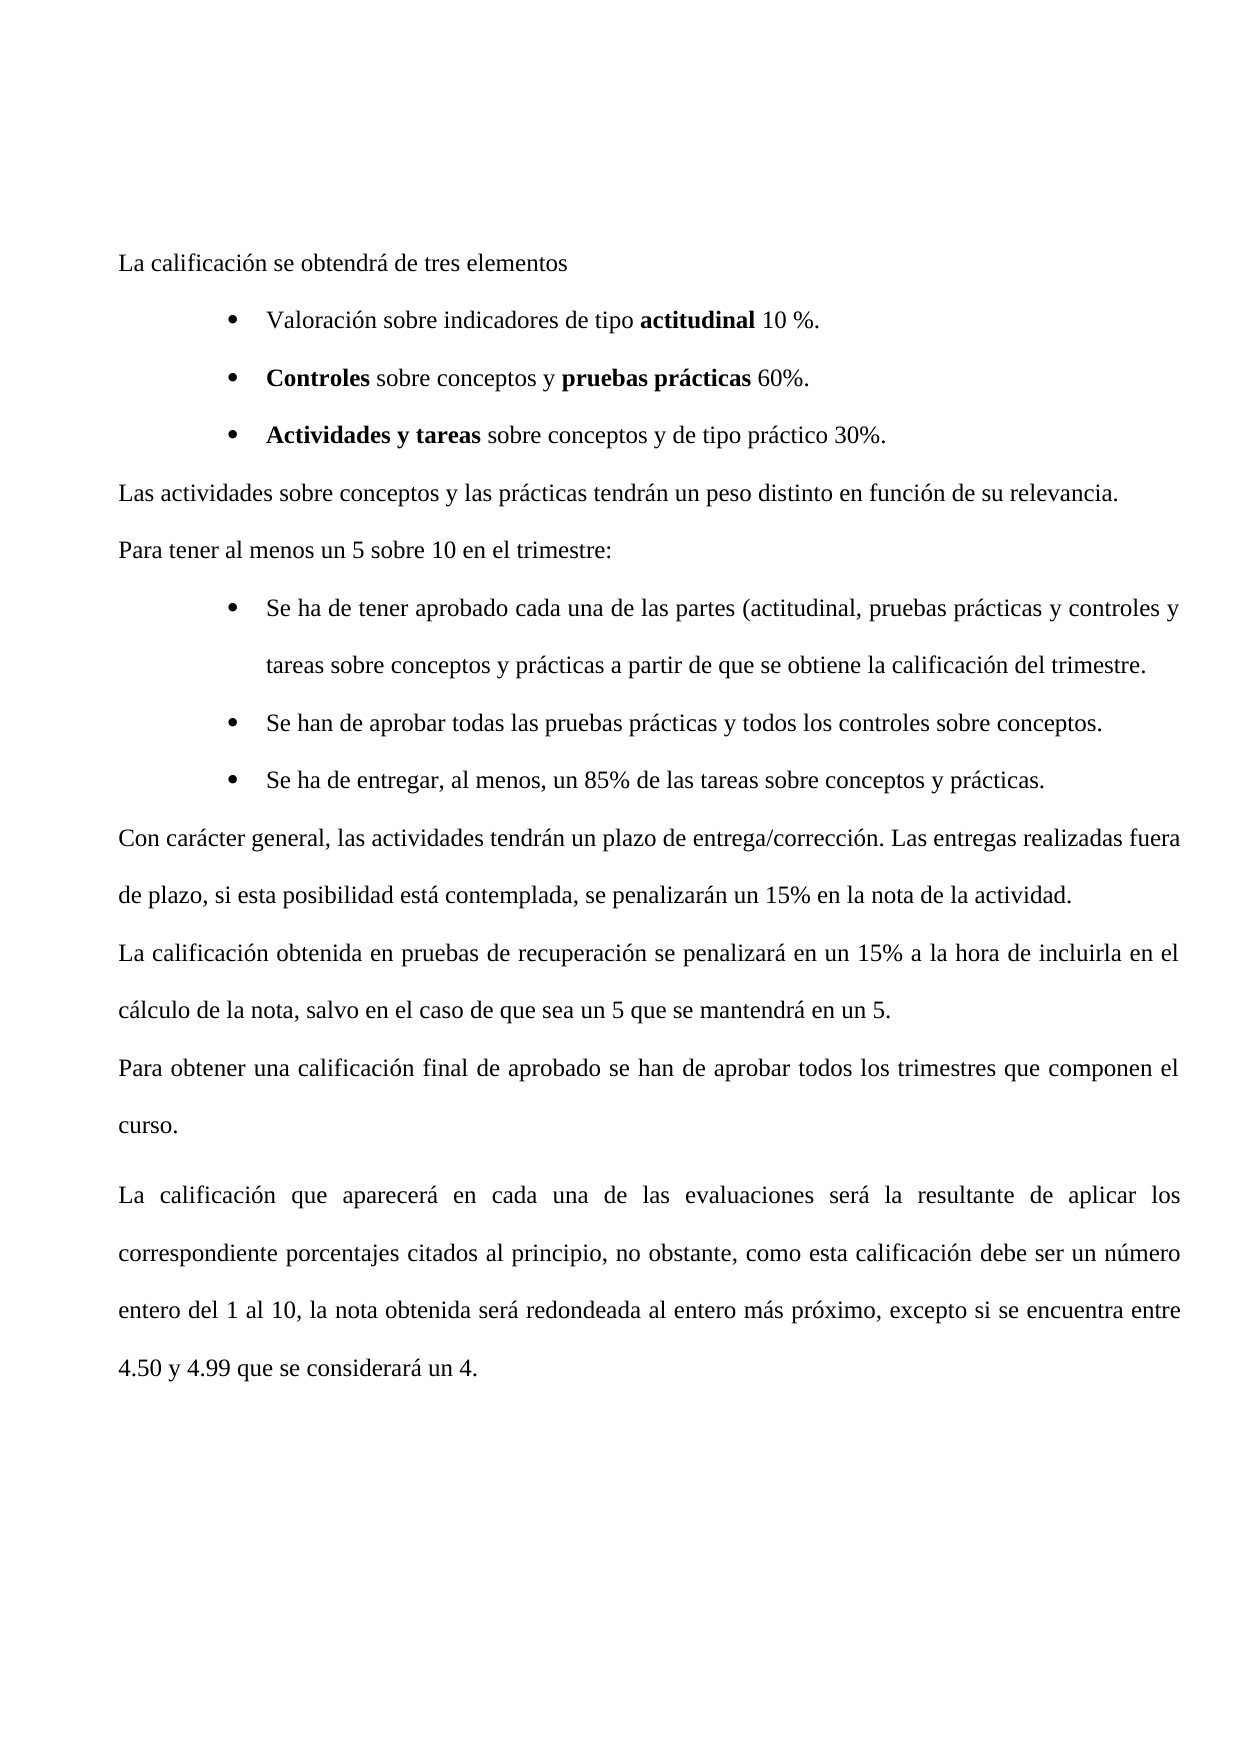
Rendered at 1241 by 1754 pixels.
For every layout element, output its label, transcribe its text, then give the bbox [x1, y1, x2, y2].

text La calificación que aparecerá en cada una de las evaluaciones será la resultante de aplicar los correspondiente porcentajes citados al principio, no obstante, como esta calificación debe ser un número entero del 1 al 10, la nota obtenida será redondeada al entero más próximo, excepto si se encuentra entre 4.50 y 4.99 que se considerará un 4. [118, 1181, 1181, 1382]
list Valoración sobre indicadores de tipo actitudinal 10 %. [228, 306, 1181, 334]
text Para obtener una calificación final de aprobado se han de aprobar todos los trimestres que componen el curso. [118, 1053, 1181, 1139]
list Se ha de tener aprobado cada una de las partes (actitudinal, pruebas prácticas y controles y tareas sobre conceptos y prácticas a partir de que se obtiene la calificación del trimestre. [228, 593, 1181, 679]
list Se ha de entregar, al menos, un 85% de las tareas sobre conceptos y prácticas. [228, 766, 1181, 794]
text La calificación se obtendrá de tres elementos [118, 248, 1181, 277]
text Las actividades sobre conceptos y las prácticas tendrán un peso distinto en función de su relevancia. [118, 478, 1181, 507]
text Con carácter general, las actividades tendrán un plazo de entrega/corrección. Las entregas realizadas fuera de plazo, si esta posibilidad está contemplada, se penalizarán un 15% en la nota de la actividad. [118, 823, 1181, 909]
list Se han de aprobar todas las pruebas prácticas y todos los controles sobre conceptos. [228, 708, 1181, 737]
text La calificación obtenida en pruebas de recuperación se penalizará en un 15% a la hora de incluirla en el cálculo de la nota, salvo en el caso de que sea un 5 que se mantendrá en un 5. [118, 938, 1181, 1024]
list Actividades y tareas sobre conceptos y de tipo práctico 30%. [228, 421, 1181, 449]
text Para tener al menos un 5 sobre 10 en el trimestre: [118, 536, 1181, 564]
list Controles sobre conceptos y pruebas prácticas 60%. [228, 363, 1181, 392]
